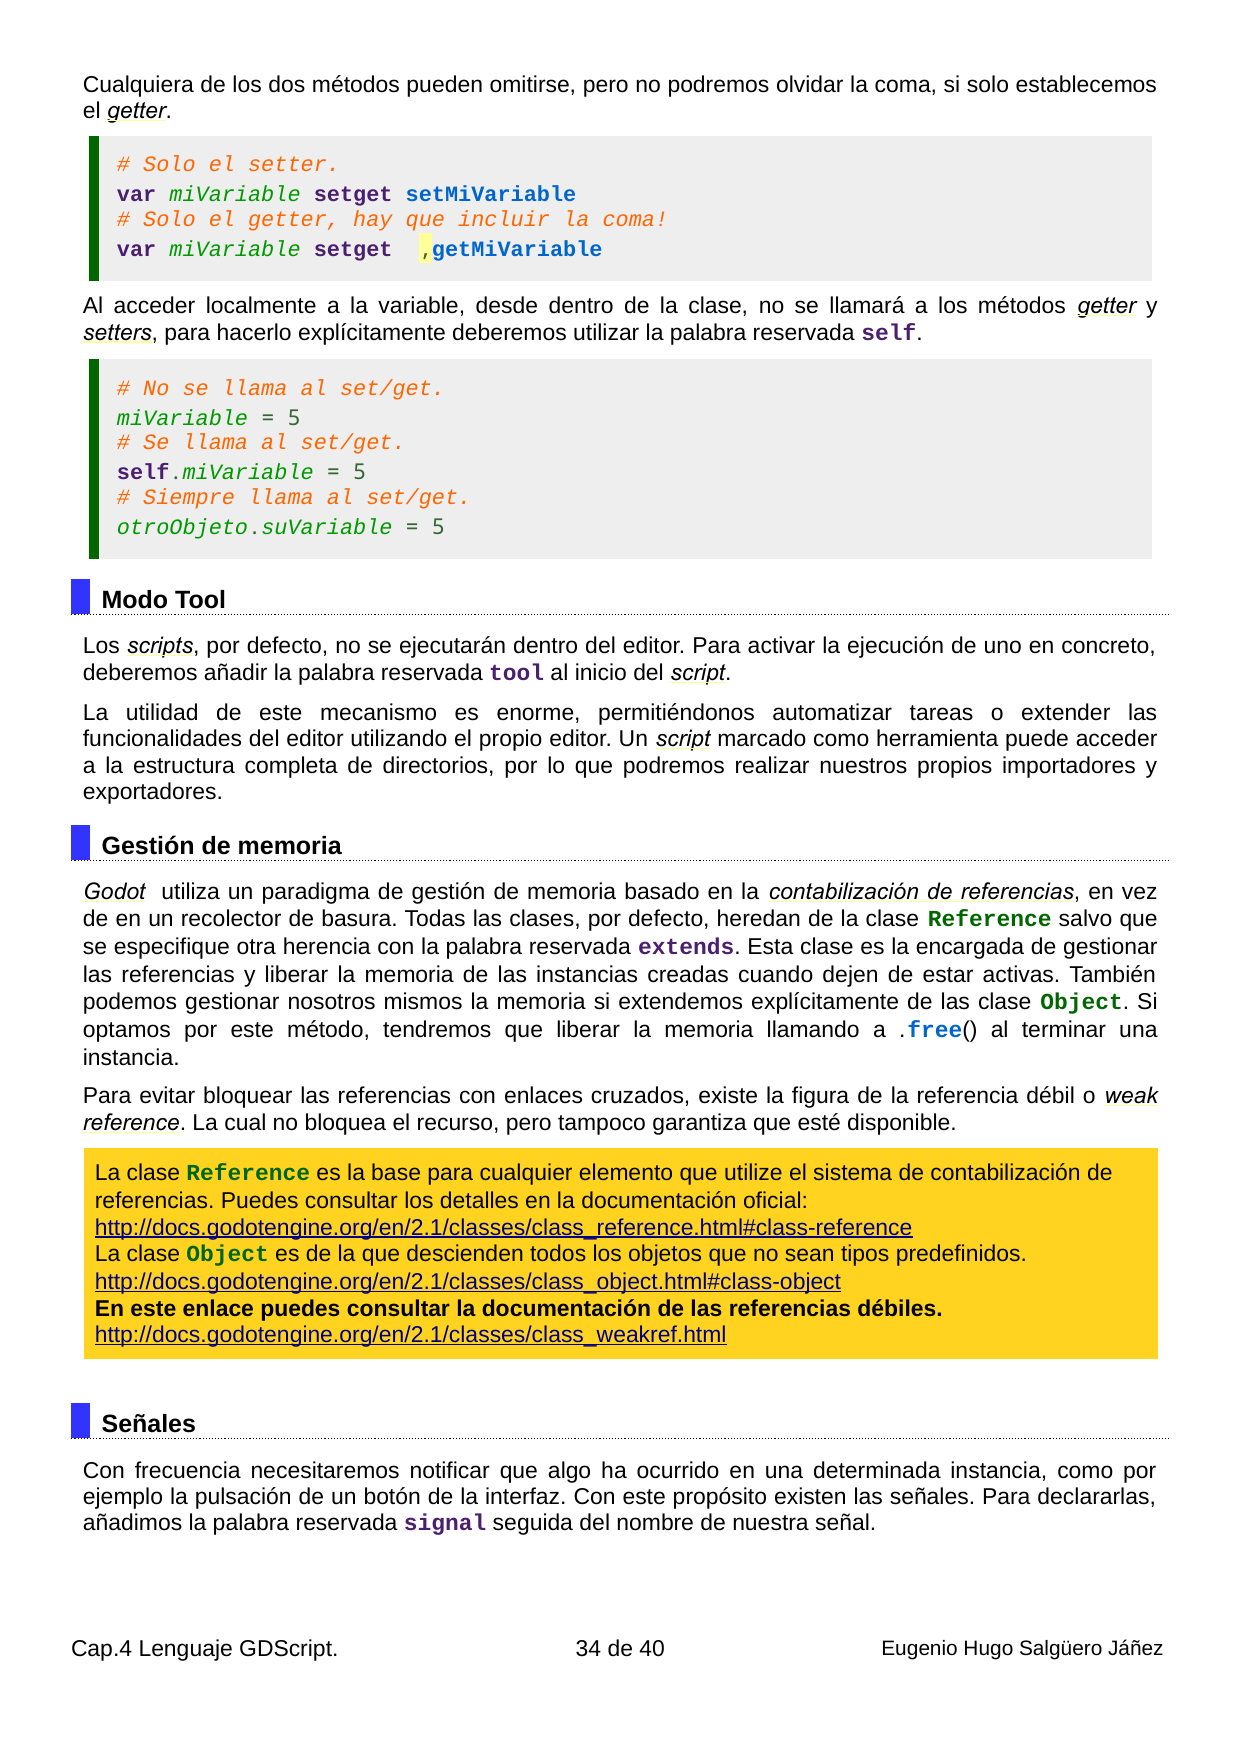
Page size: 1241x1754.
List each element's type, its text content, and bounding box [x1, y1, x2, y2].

subtitle Gestión de memoria [90, 825, 1169, 860]
text Con frecuencia necesitaremos notificar que algo ha ocurrido en una determinada instancia, como por ejemplo la pulsación de un botón de la interfaz. Con este propósito existen las señales. Para declararlas, añadimos la palabra reservada signal seguida del nombre de nuestra señal. [83, 1457, 1158, 1538]
text # Solo el setter. [99, 136, 1152, 178]
text # Siempre llama al set/get. [99, 486, 1152, 511]
text Cualquiera de los dos métodos pueden omitirse, pero no podremos olvidar la coma, si solo establecemos el getter. [83, 71, 1158, 124]
text Godot utiliza un paradigma de gestión de memoria basado en la contabilización de referencias, en vez de en un recolector de basura. Todas las clases, por defecto, heredan de la clase Reference salvo que se especifique otra herencia con la palabra reservada extends. Esta clase es la encargada de gestionar las referencias y liberar la memoria de las instancias creadas cuando dejen de estar activas. También podemos gestionar nosotros mismos la memoria si extendemos explícitamente de las clase Object. Si optamos por este método, tendremos que liberar la memoria llamando a .free() al terminar una instancia. [83, 878, 1158, 1071]
text Al acceder localmente a la variable, desde dentro de la clase, no se llamará a los métodos getter y setters, para hacerlo explícitamente deberemos utilizar la palabra reservada self. [83, 292, 1158, 347]
text Para evitar bloquear las referencias con enlaces cruzados, existe la figura de la referencia débil o weak reference. La cual no bloquea el recurso, pero tampoco garantiza que esté disponible. [83, 1082, 1158, 1135]
text http://docs.godotengine.org/en/2.1/classes/class_reference.html#class-reference [84, 1202, 1158, 1228]
text # Solo el getter, hay que incluir la coma! [99, 208, 1152, 233]
text http://docs.godotengine.org/en/2.1/classes/class_weakref.html [84, 1309, 1158, 1359]
text var miVariable setget ,getMiVariable [99, 233, 1152, 281]
text http://docs.godotengine.org/en/2.1/classes/class_object.html#class-object [84, 1256, 1158, 1283]
text # No se llama al set/get. [99, 359, 1152, 401]
subtitle Modo Tool [90, 579, 1169, 614]
text otroObjeto.suVariable = 5 [99, 511, 1152, 559]
text La clase Object es de la que descienden todos los objetos que no sean tipos predefinidos. [84, 1228, 1158, 1256]
subtitle Señales [90, 1403, 1169, 1438]
text En este enlace puedes consultar la documentación de las referencias débiles. [84, 1283, 1158, 1309]
text Los scripts, por defecto, no se ejecutarán dentro del editor. Para activar la ejecución de uno en concreto, deberemos añadir la palabra reservada tool al inicio del script. [83, 632, 1158, 687]
text var miVariable setget setMiVariable [99, 178, 1152, 208]
text La utilidad de este mecanismo es enorme, permitiéndonos automatizar tareas o extender las funcionalidades del editor utilizando el propio editor. Un script marcado como herramienta puede acceder a la estructura completa de directorios, por lo que podremos realizar nuestros propios importadores y exportadores. [83, 699, 1158, 804]
text miVariable = 5 [99, 401, 1152, 431]
text En este enlace puedes consultar la documentación de las referencias débiles. [370, 1283, 624, 1291]
text self.miVariable = 5 [99, 456, 1152, 486]
text La clase Reference es la base para cualquier elemento que utilize el sistema de contabilización de referencias. Puedes consultar los detalles en la documentación oficial: [84, 1148, 1158, 1202]
text # Se llama al set/get. [99, 431, 1152, 456]
